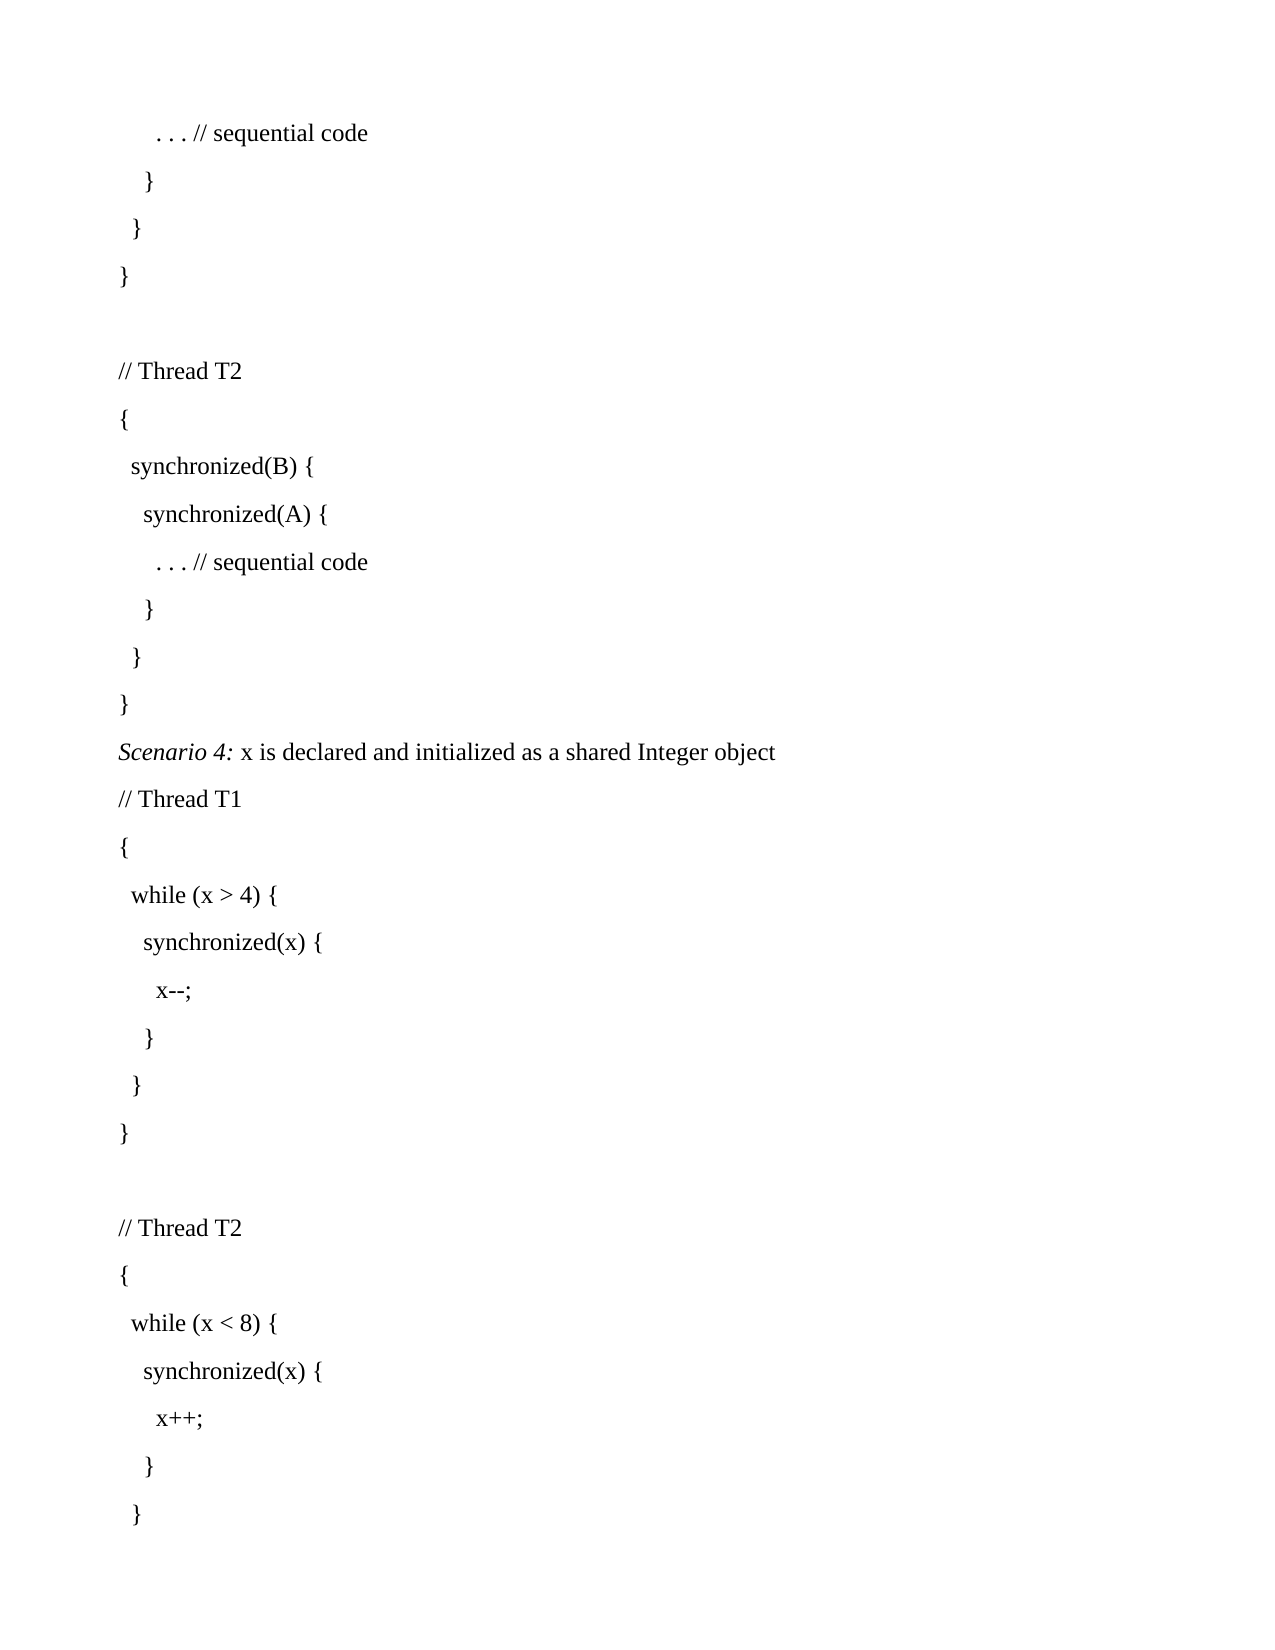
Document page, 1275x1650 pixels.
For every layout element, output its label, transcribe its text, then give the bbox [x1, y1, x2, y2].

text synchronized(B) { [118, 451, 1157, 480]
text } [118, 1118, 1157, 1147]
text } [118, 1499, 1157, 1527]
text . . . // sequential code [118, 118, 1157, 147]
text { [118, 832, 1157, 861]
text x++; [118, 1403, 1157, 1432]
text while (x < 8) { [118, 1308, 1157, 1337]
text // Thread T2 [118, 356, 1157, 385]
text . . . // sequential code [118, 547, 1157, 575]
text } [118, 1070, 1157, 1099]
text { [118, 404, 1157, 432]
text } [118, 642, 1157, 671]
text x--; [118, 975, 1157, 1004]
text // Thread T1 [118, 784, 1157, 813]
text } [118, 594, 1157, 623]
text } [118, 261, 1157, 290]
text // Thread T2 [118, 1213, 1157, 1242]
text } [118, 1023, 1157, 1051]
text synchronized(x) { [118, 927, 1157, 956]
text } [118, 689, 1157, 718]
text } [118, 213, 1157, 242]
text } [118, 1451, 1157, 1480]
text synchronized(x) { [118, 1356, 1157, 1384]
text synchronized(A) { [118, 499, 1157, 528]
text while (x > 4) { [118, 880, 1157, 908]
text { [118, 1261, 1157, 1289]
text Scenario 4: x is declared and initialized as a shared Integer object [118, 737, 1157, 766]
text } [118, 166, 1157, 194]
